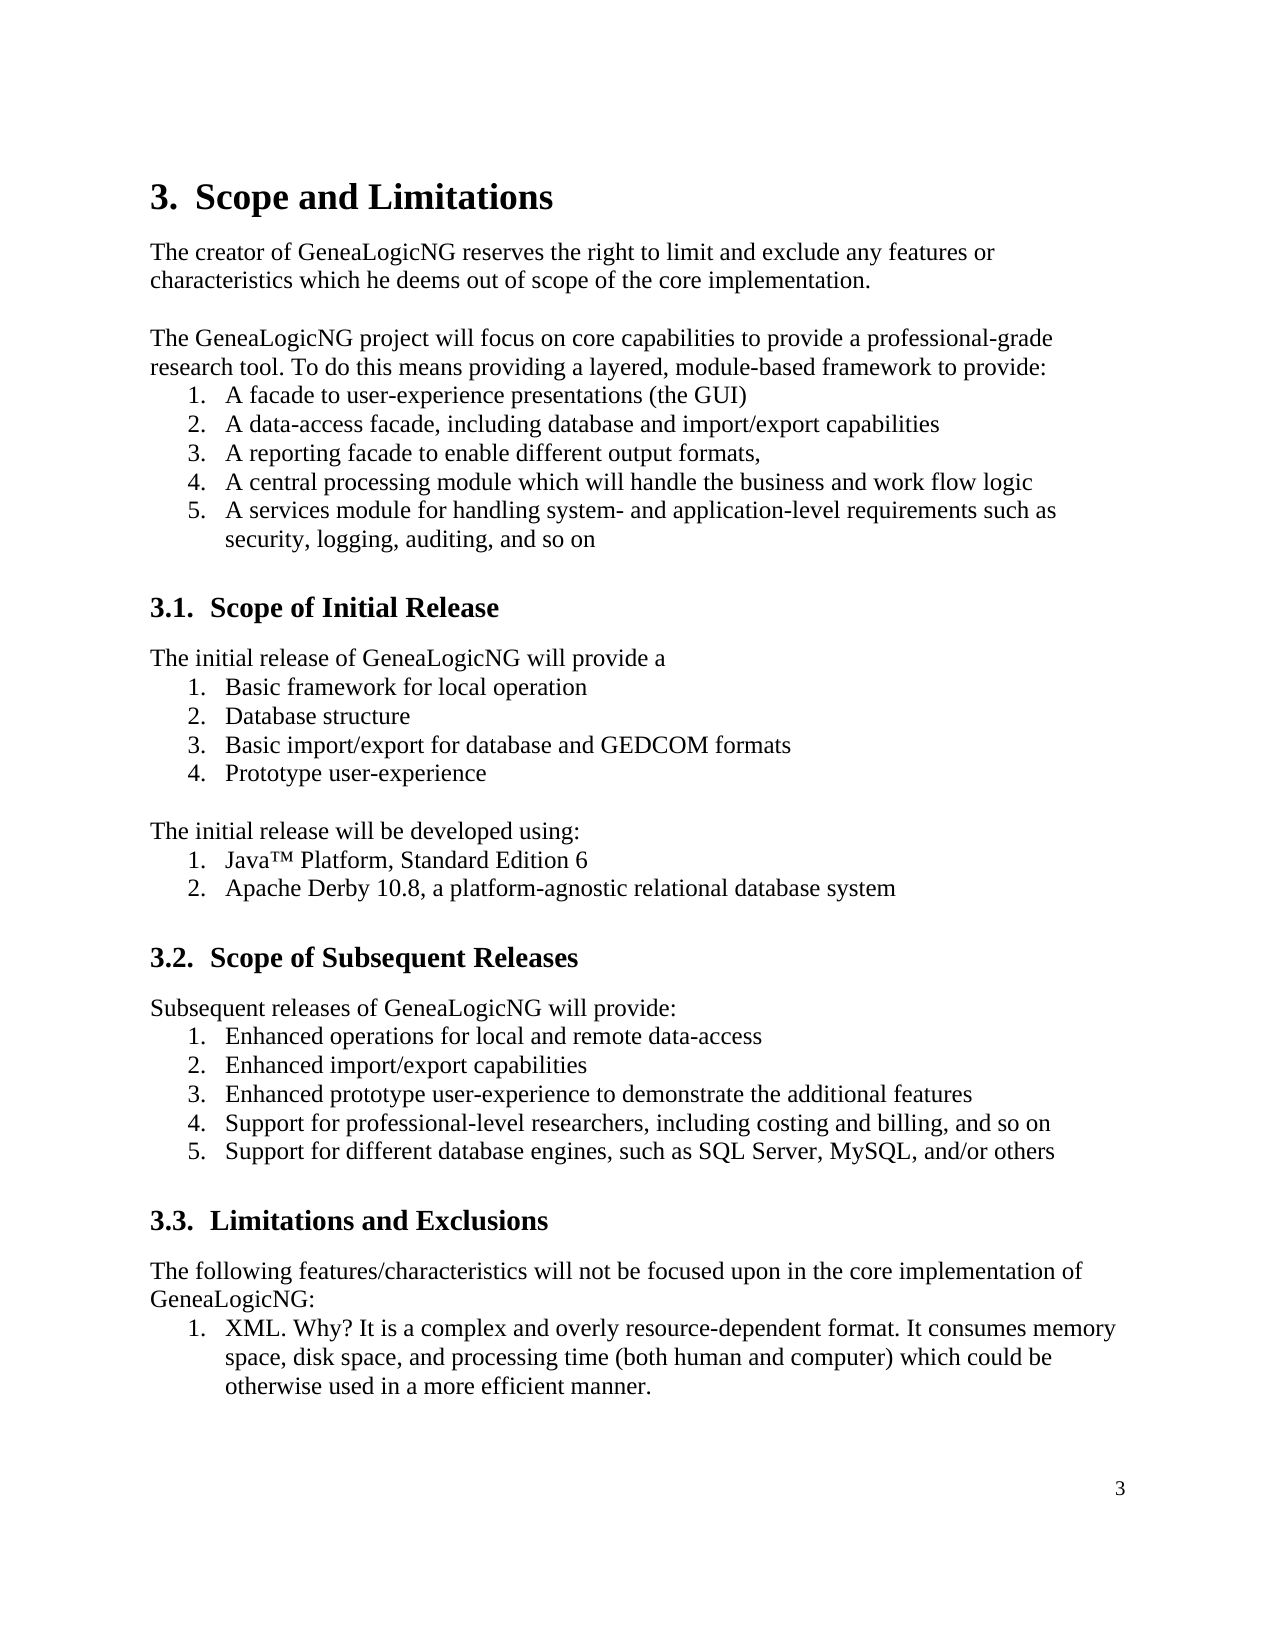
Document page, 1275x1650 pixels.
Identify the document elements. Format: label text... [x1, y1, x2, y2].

list Enhanced prototype user-experience to demonstrate the additional features [187, 1079, 1125, 1108]
list A data-access facade, including database and import/export capabilities [187, 409, 1125, 438]
list A services module for handling system- and application-level requirements such as security, logging, auditing, and so on [187, 495, 1125, 553]
text The GeneaLogicNG project will focus on core capabilities to provide a professional-grade research tool. To do this means providing a layered, module-based framework to provide: [150, 323, 1125, 380]
list Support for professional-level researchers, including costing and billing, and so on [187, 1108, 1125, 1136]
list Basic import/export for database and GEDCOM formats [187, 730, 1125, 758]
list A reporting facade to enable different output formats, [187, 438, 1125, 467]
list Apache Derby 10.8, a platform-agnostic relational database system [187, 873, 1125, 902]
subtitle Scope and Limitations [150, 174, 1125, 217]
list Support for different database engines, such as SQL Server, MySQL, and/or others [187, 1136, 1125, 1165]
text Subsequent releases of GeneaLogicNG will provide: [150, 993, 1125, 1021]
list A central processing module which will handle the business and work flow logic [187, 467, 1125, 495]
list Enhanced import/export capabilities [187, 1050, 1125, 1079]
list Enhanced operations for local and remote data-access [187, 1021, 1125, 1050]
list Basic framework for local operation [187, 672, 1125, 701]
subtitle Scope of Initial Release [150, 590, 1125, 624]
list A facade to user-experience presentations (the GUI) [187, 380, 1125, 409]
text The initial release of GeneaLogicNG will provide a [150, 643, 1125, 672]
text The initial release will be developed using: [150, 816, 1125, 845]
text The creator of GeneaLogicNG reserves the right to limit and exclude any features or characteristics which he deems out of scope of the core implementation. [150, 237, 1125, 294]
subtitle Limitations and Exclusions [150, 1203, 1125, 1236]
list Database structure [187, 701, 1125, 730]
list XML. Why? It is a complex and overly resource-dependent format. It consumes memory space, disk space, and processing time (both human and computer) which could be otherwise used in a more efficient manner. [187, 1313, 1125, 1399]
list Java™ Platform, Standard Edition 6 [187, 845, 1125, 873]
text The following features/characteristics will not be focused upon in the core implementation of GeneaLogicNG: [150, 1256, 1125, 1313]
subtitle Scope of Subsequent Releases [150, 940, 1125, 973]
list Prototype user-experience [187, 758, 1125, 787]
